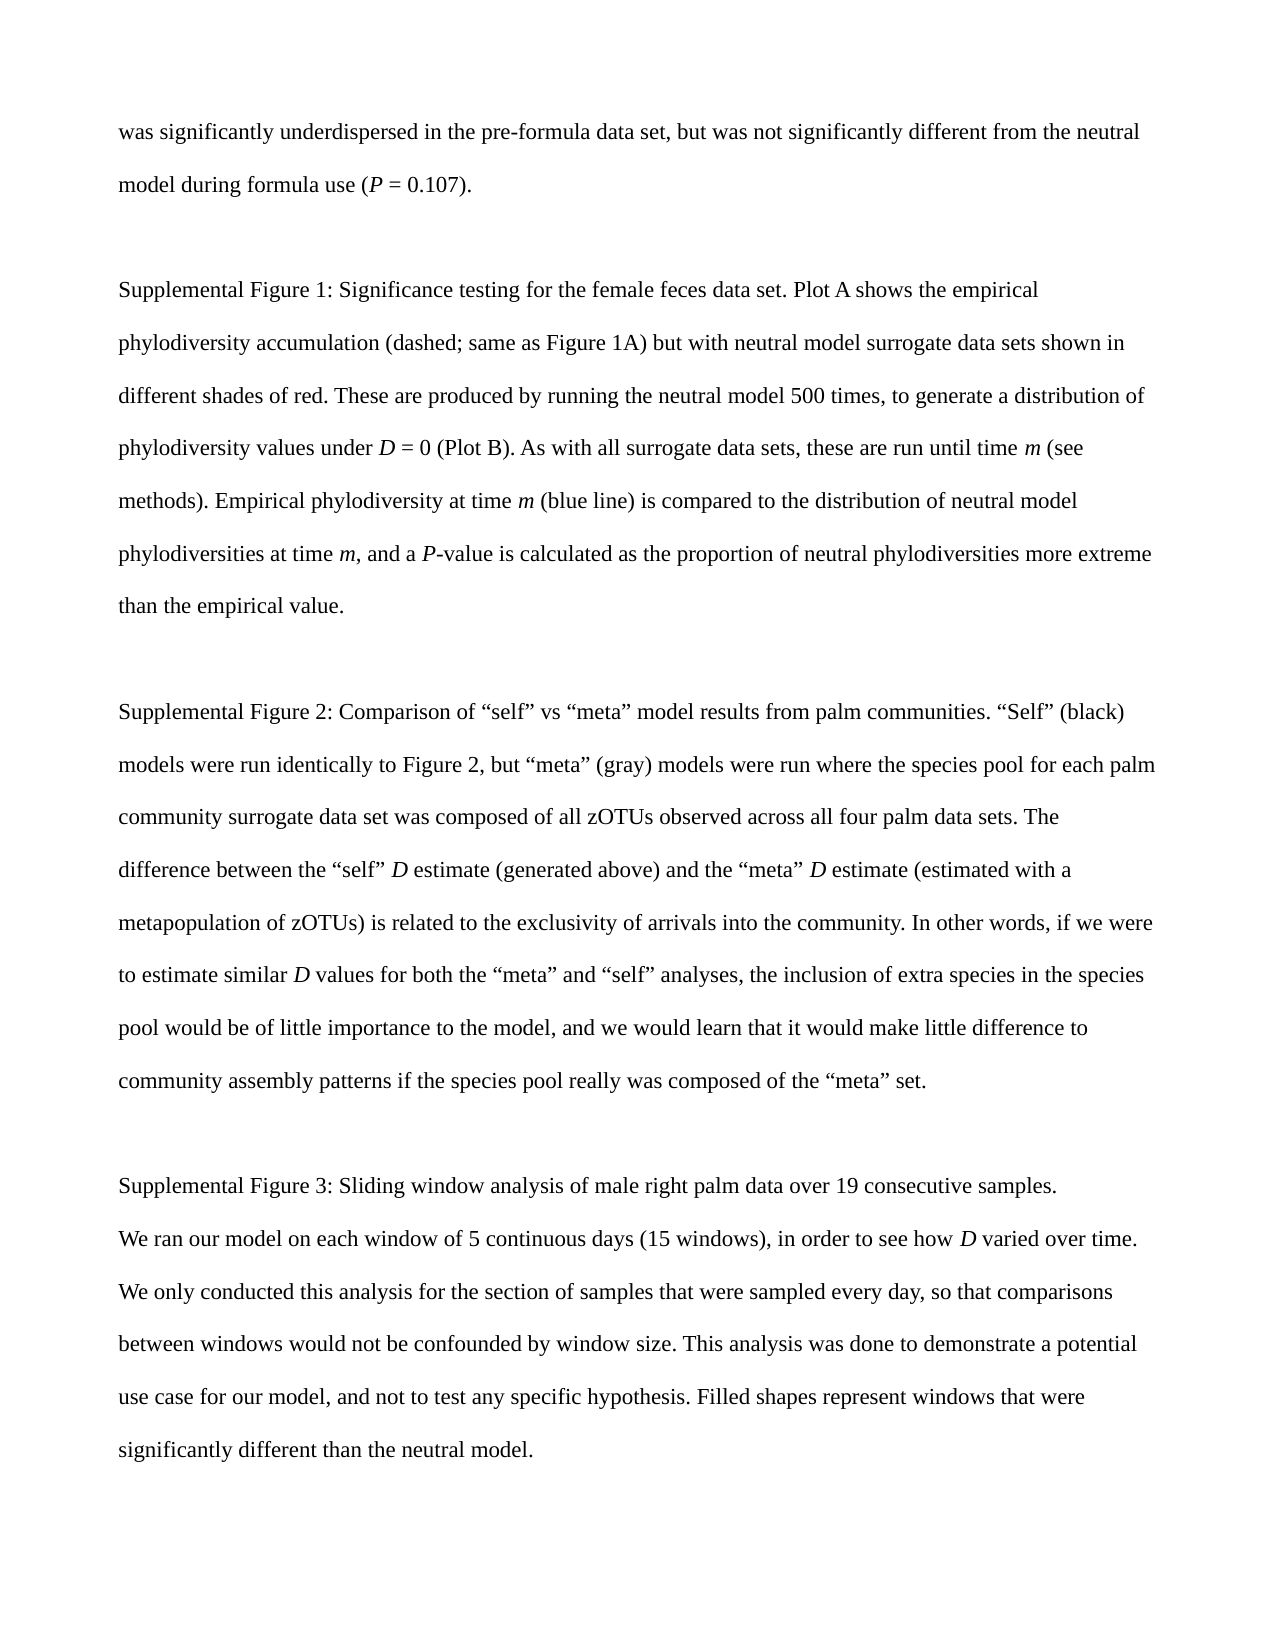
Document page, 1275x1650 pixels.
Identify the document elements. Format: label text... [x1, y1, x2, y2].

text was significantly underdispersed in the pre-formula data set, but was not significantly different from the neutral model during formula use (P = 0.107). [118, 118, 1157, 197]
text Supplemental Figure 3: Sliding window analysis of male right palm data over 19 consecutive samples. [118, 1172, 1157, 1199]
text Supplemental Figure 1: Significance testing for the female feces data set. Plot A shows the empirical phylodiversity accumulation (dashed; same as Figure 1A) but with neutral model surrogate data sets shown in different shades of red. These are produced by running the neutral model 500 times, to generate a distribution of phylodiversity values under D = 0 (Plot B). As with all surrogate data sets, these are run until time m (see methods). Empirical phylodiversity at time m (blue line) is compared to the distribution of neutral model phylodiversities at time m, and a P-value is calculated as the proportion of neutral phylodiversities more extreme than the empirical value. [118, 276, 1157, 619]
text Supplemental Figure 2: Comparison of “self” vs “meta” model results from palm communities. “Self” (black) models were run identically to Figure 2, but “meta” (gray) models were run where the species pool for each palm community surrogate data set was composed of all zOTUs observed across all four palm data sets. The difference between the “self” D estimate (generated above) and the “meta” D estimate (estimated with a metapopulation of zOTUs) is related to the exclusivity of arrivals into the community. In other words, if we were to estimate similar D values for both the “meta” and “self” analyses, the inclusion of extra species in the species pool would be of little importance to the model, and we would learn that it would make little difference to community assembly patterns if the species pool really was composed of the “meta” set. [118, 698, 1157, 1093]
text We ran our model on each window of 5 continuous days (15 windows), in order to see how D varied over time. We only conducted this analysis for the section of samples that were sampled every day, so that comparisons between windows would not be confounded by window size. This analysis was done to demonstrate a potential use case for our model, and not to test any specific hypothesis. Filled shapes represent windows that were significantly different than the neutral model. [118, 1225, 1157, 1462]
